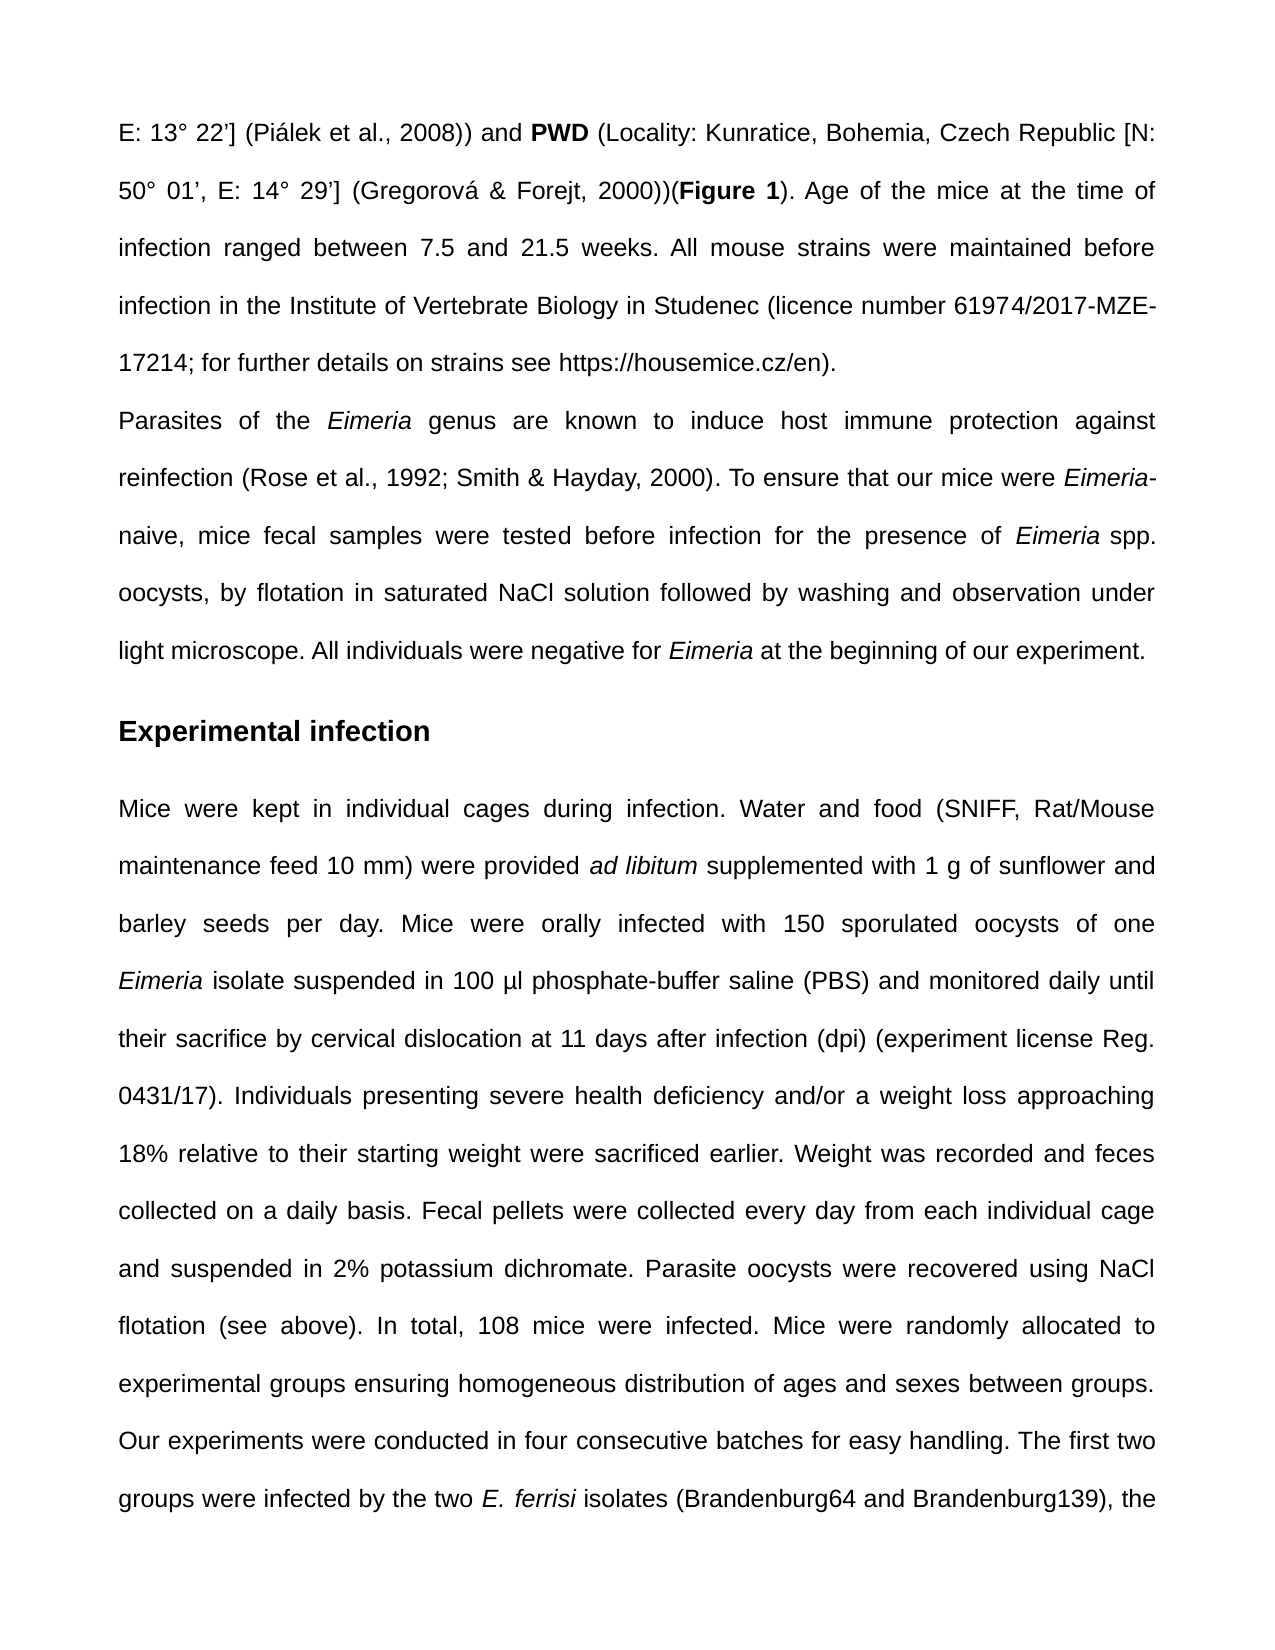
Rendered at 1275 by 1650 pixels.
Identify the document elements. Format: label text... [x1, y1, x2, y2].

subtitle Experimental infection [118, 714, 1157, 747]
text E: 13° 22’] (Piálek et al., 2008)) and PWD (Locality: Kunratice, Bohemia, Czech Republic [N: 50° 01’, E: 14° 29’] (Gregorová & Forejt, 2000))(Figure 1). Age of the mice at the time of infection ranged between 7.5 and 21.5 weeks. All mouse strains were maintained before infection in the Institute of Vertebrate Biology in Studenec (licence number 61974/2017‐MZE‐17214; for further details on strains see https://housemice.cz/en). [118, 118, 1157, 377]
text Mice were kept in individual cages during infection. Water and food (SNIFF, Rat/Mouse maintenance feed 10 mm) were provided ad libitum supplemented with 1 g of sunflower and barley seeds per day. Mice were orally infected with 150 sporulated oocysts of one Eimeria isolate suspended in 100 µl phosphate-buffer saline (PBS) and monitored daily until their sacrifice by cervical dislocation at 11 days after infection (dpi) (experiment license Reg. 0431/17). Individuals presenting severe health deficiency and/or a weight loss approaching 18% relative to their starting weight were sacrificed earlier. Weight was recorded and feces collected on a daily basis. Fecal pellets were collected every day from each individual cage and suspended in 2% potassium dichromate. Parasite oocysts were recovered using NaCl flotation (see above). In total, 108 mice were infected. Mice were randomly allocated to experimental groups ensuring homogeneous distribution of ages and sexes between groups. Our experiments were conducted in four consecutive batches for easy handling. The first two groups were infected by the two E. ferrisi isolates (Brandenburg64 and Brandenburg139), the [118, 793, 1157, 1512]
text Parasites of the Eimeria genus are known to induce host immune protection against reinfection (Rose et al., 1992; Smith & Hayday, 2000). To ensure that our mice were Eimeria-naive, mice fecal samples were tested before infection for the presence of Eimeria spp. oocysts, by flotation in saturated NaCl solution followed by washing and observation under light microscope. All individuals were negative for Eimeria at the beginning of our experiment. [118, 406, 1157, 664]
